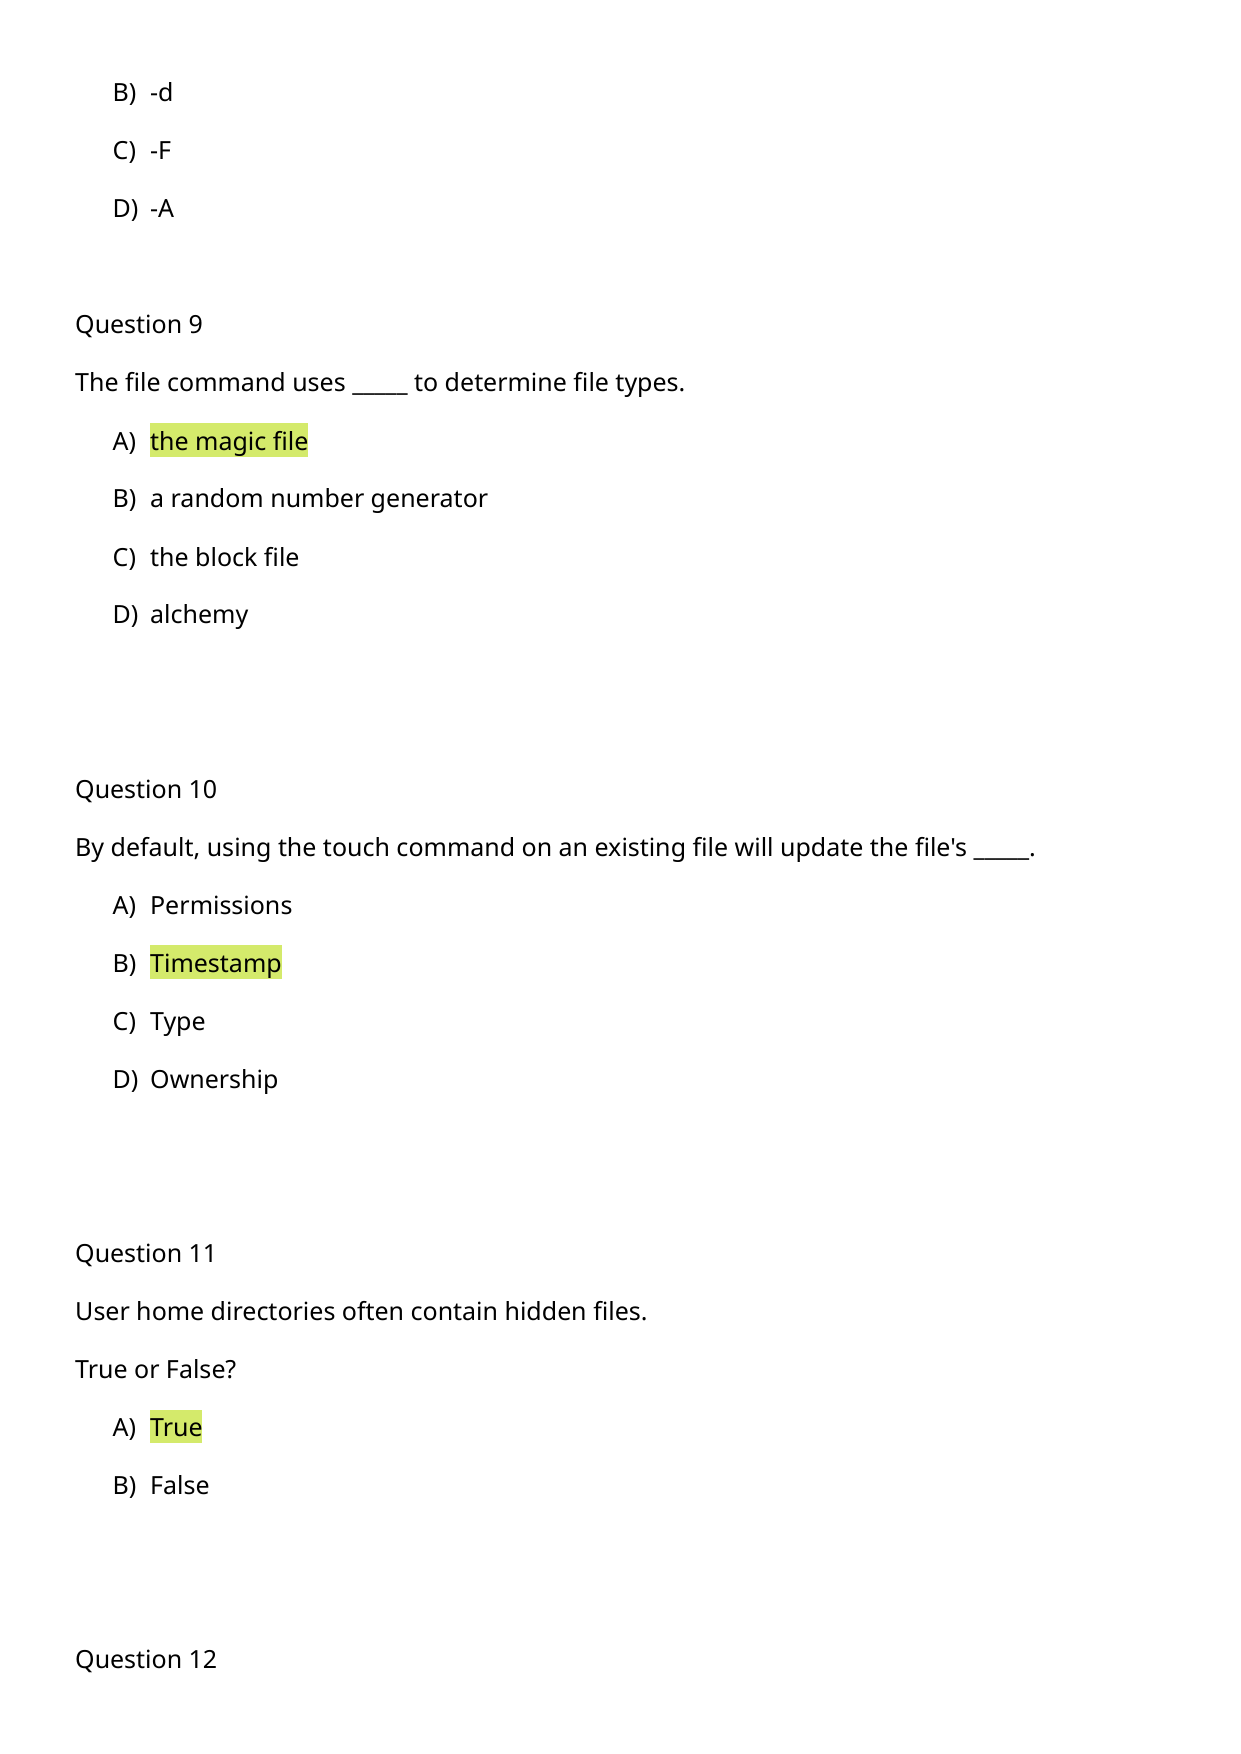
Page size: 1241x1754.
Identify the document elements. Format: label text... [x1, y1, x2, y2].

list the magic file [112, 423, 1165, 457]
text Question 9 [75, 307, 1165, 341]
list a random number generator [112, 481, 1165, 515]
text True or False? [75, 1351, 1165, 1386]
text User home directories often contain hidden files. [75, 1293, 1165, 1327]
text By default, using the touch command on an existing file will update the file's _____. [75, 829, 1165, 863]
list the block file [112, 539, 1165, 573]
list False [112, 1467, 1165, 1502]
list -d [112, 75, 1165, 109]
list alchemy [112, 597, 1165, 631]
list Timestamp [112, 945, 1165, 979]
list Type [112, 1003, 1165, 1037]
list Permissions [112, 887, 1165, 921]
text The file command uses _____ to determine file types. [75, 365, 1165, 399]
list True [112, 1409, 1165, 1443]
list Ownership [112, 1061, 1165, 1095]
list -F [112, 133, 1165, 167]
text Question 11 [75, 1235, 1165, 1269]
list -A [112, 191, 1165, 225]
text Question 12 [75, 1642, 1165, 1676]
text Question 10 [75, 771, 1165, 805]
